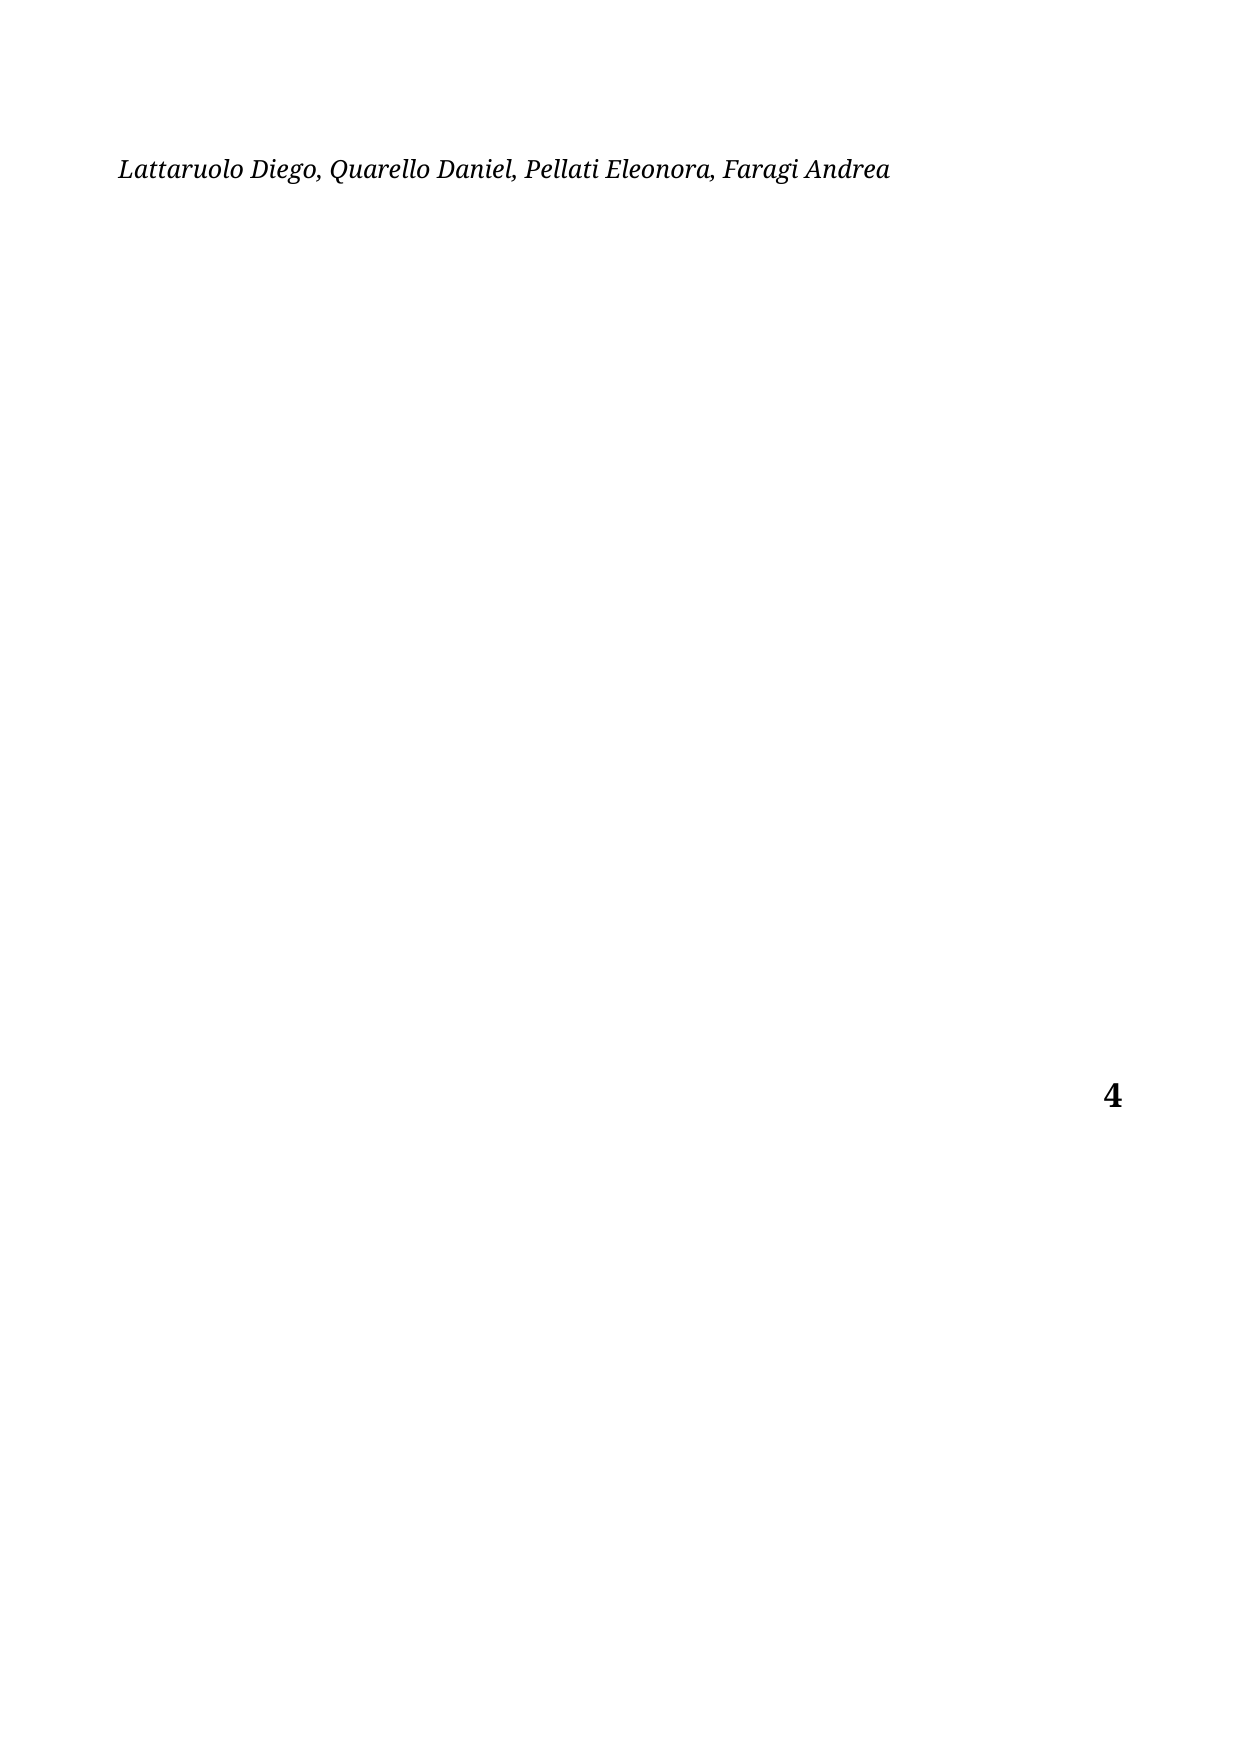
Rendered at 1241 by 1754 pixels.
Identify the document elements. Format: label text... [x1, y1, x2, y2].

text 4 [118, 1072, 1122, 1117]
text Lattaruolo Diego, Quarello Daniel, Pellati Eleonora, Faragi Andrea [118, 152, 1122, 186]
